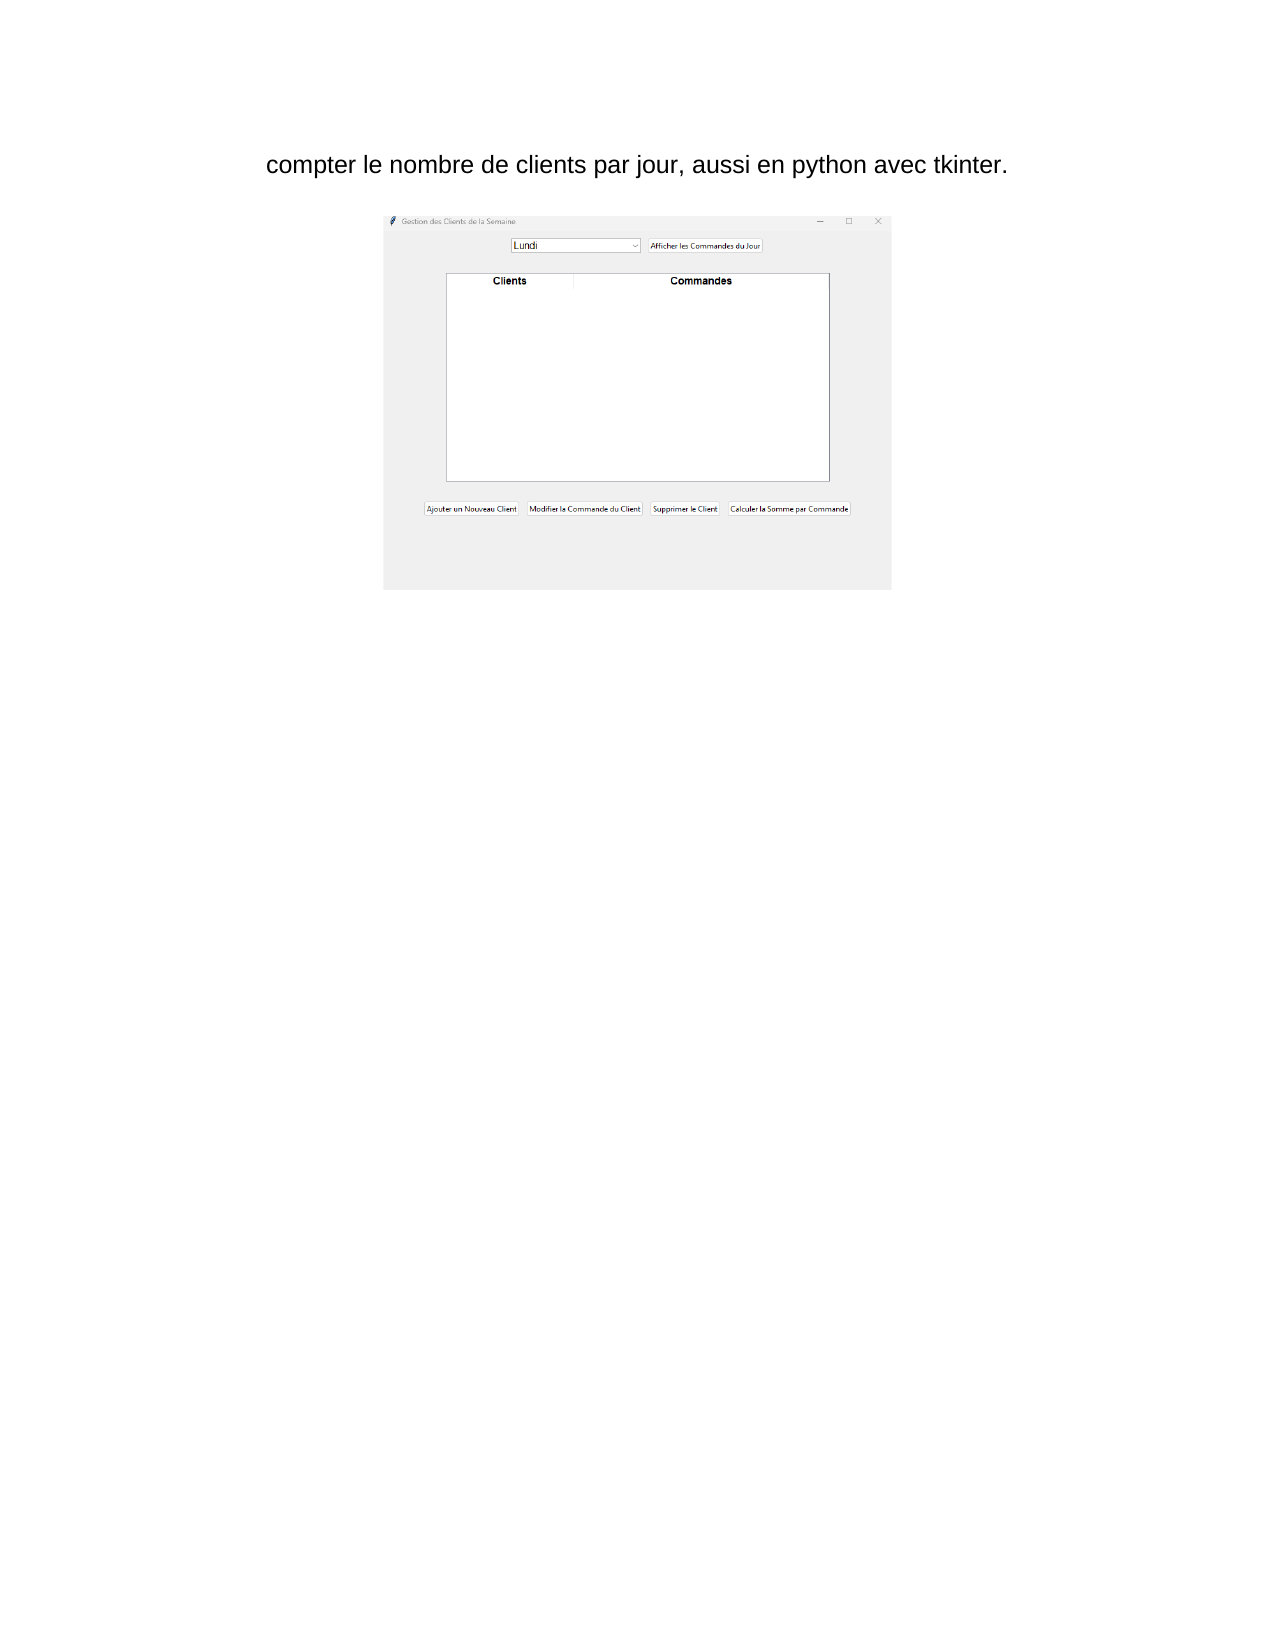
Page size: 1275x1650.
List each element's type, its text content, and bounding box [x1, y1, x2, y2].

text compter le nombre de clients par jour, aussi en python avec tkinter. [150, 150, 1125, 179]
picture [383, 216, 892, 590]
